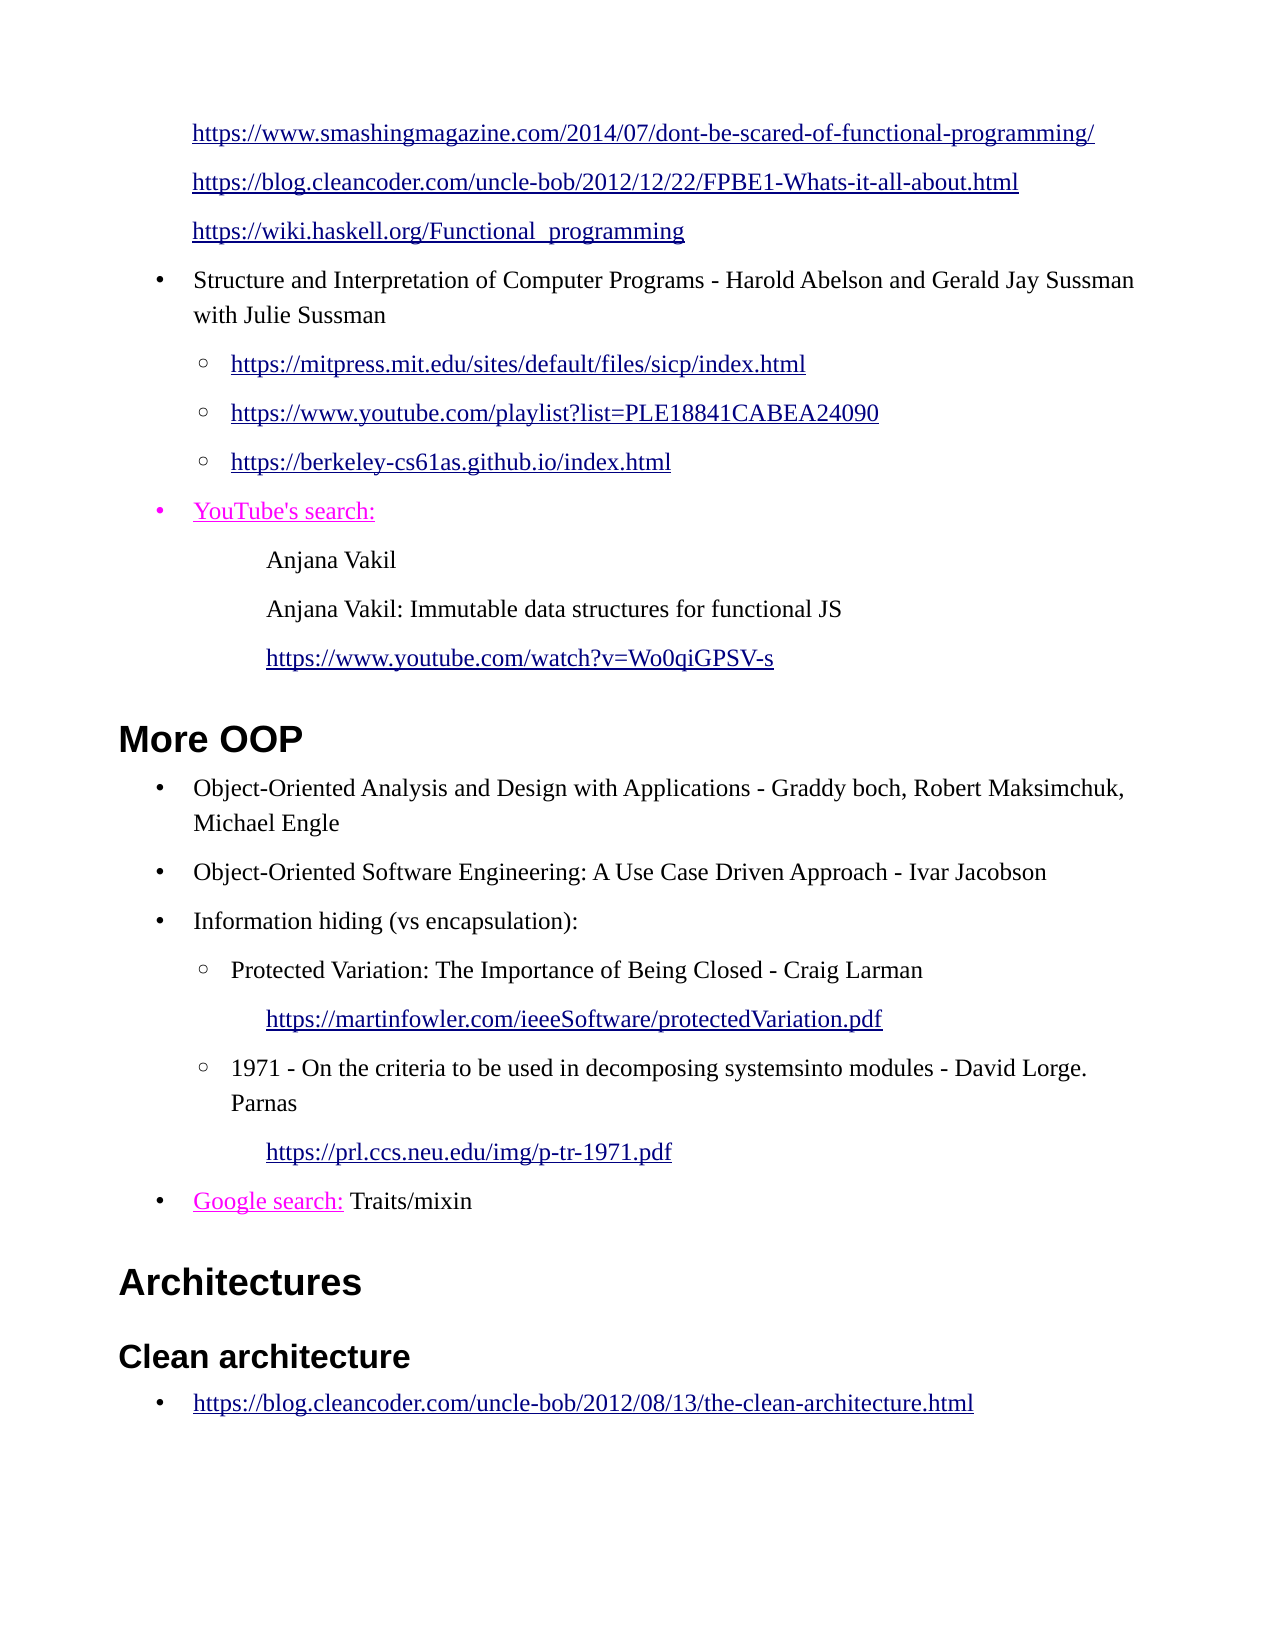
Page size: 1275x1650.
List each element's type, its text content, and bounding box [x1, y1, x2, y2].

list Information hiding (vs encapsulation): [156, 906, 1157, 935]
list Google search: Traits/mixin [156, 1186, 1157, 1214]
list Object-Oriented Software Engineering: A Use Case Driven Approach - Ivar Jacobson [156, 857, 1157, 886]
list https://www.youtube.com/playlist?list=PLE18841CABEA24090 [193, 398, 1157, 427]
list https://berkeley-cs61as.github.io/index.html [193, 447, 1157, 476]
list Object-Oriented Analysis and Design with Applications - Graddy boch, Robert Maksimchuk, Michael Engle [156, 773, 1157, 837]
list Structure and Interpretation of Computer Programs - Harold Abelson and Gerald Jay Sussman with Julie Sussman [156, 265, 1157, 328]
text https://martinfowler.com/ieeeSoftware/protectedVariation.pdf [266, 1004, 1157, 1033]
text https://prl.ccs.neu.edu/img/p-tr-1971.pdf [266, 1137, 1157, 1166]
list https://blog.cleancoder.com/uncle-bob/2012/08/13/the-clean-architecture.html [156, 1388, 1157, 1417]
subtitle Clean architecture [118, 1337, 1157, 1376]
text https://www.smashingmagazine.com/2014/07/dont-be-scared-of-functional-programming/ [192, 118, 1157, 147]
text Anjana Vakil: Immutable data structures for functional JS [266, 594, 1157, 623]
subtitle Architectures [118, 1260, 1157, 1303]
text https://www.youtube.com/watch?v=Wo0qiGPSV-s [266, 643, 1157, 672]
list YouTube's search: [156, 496, 1157, 525]
list 1971 - On the criteria to be used in decomposing systemsinto modules - David Lorge. Parnas [193, 1053, 1157, 1116]
list Protected Variation: The Importance of Being Closed - Craig Larman [193, 955, 1157, 984]
text https://wiki.haskell.org/Functional_programming [192, 216, 1157, 245]
list https://mitpress.mit.edu/sites/default/files/sicp/index.html [193, 349, 1157, 378]
text Anjana Vakil [266, 545, 1157, 574]
subtitle More OOP [118, 717, 1157, 761]
text https://blog.cleancoder.com/uncle-bob/2012/12/22/FPBE1-Whats-it-all-about.html [192, 167, 1157, 196]
